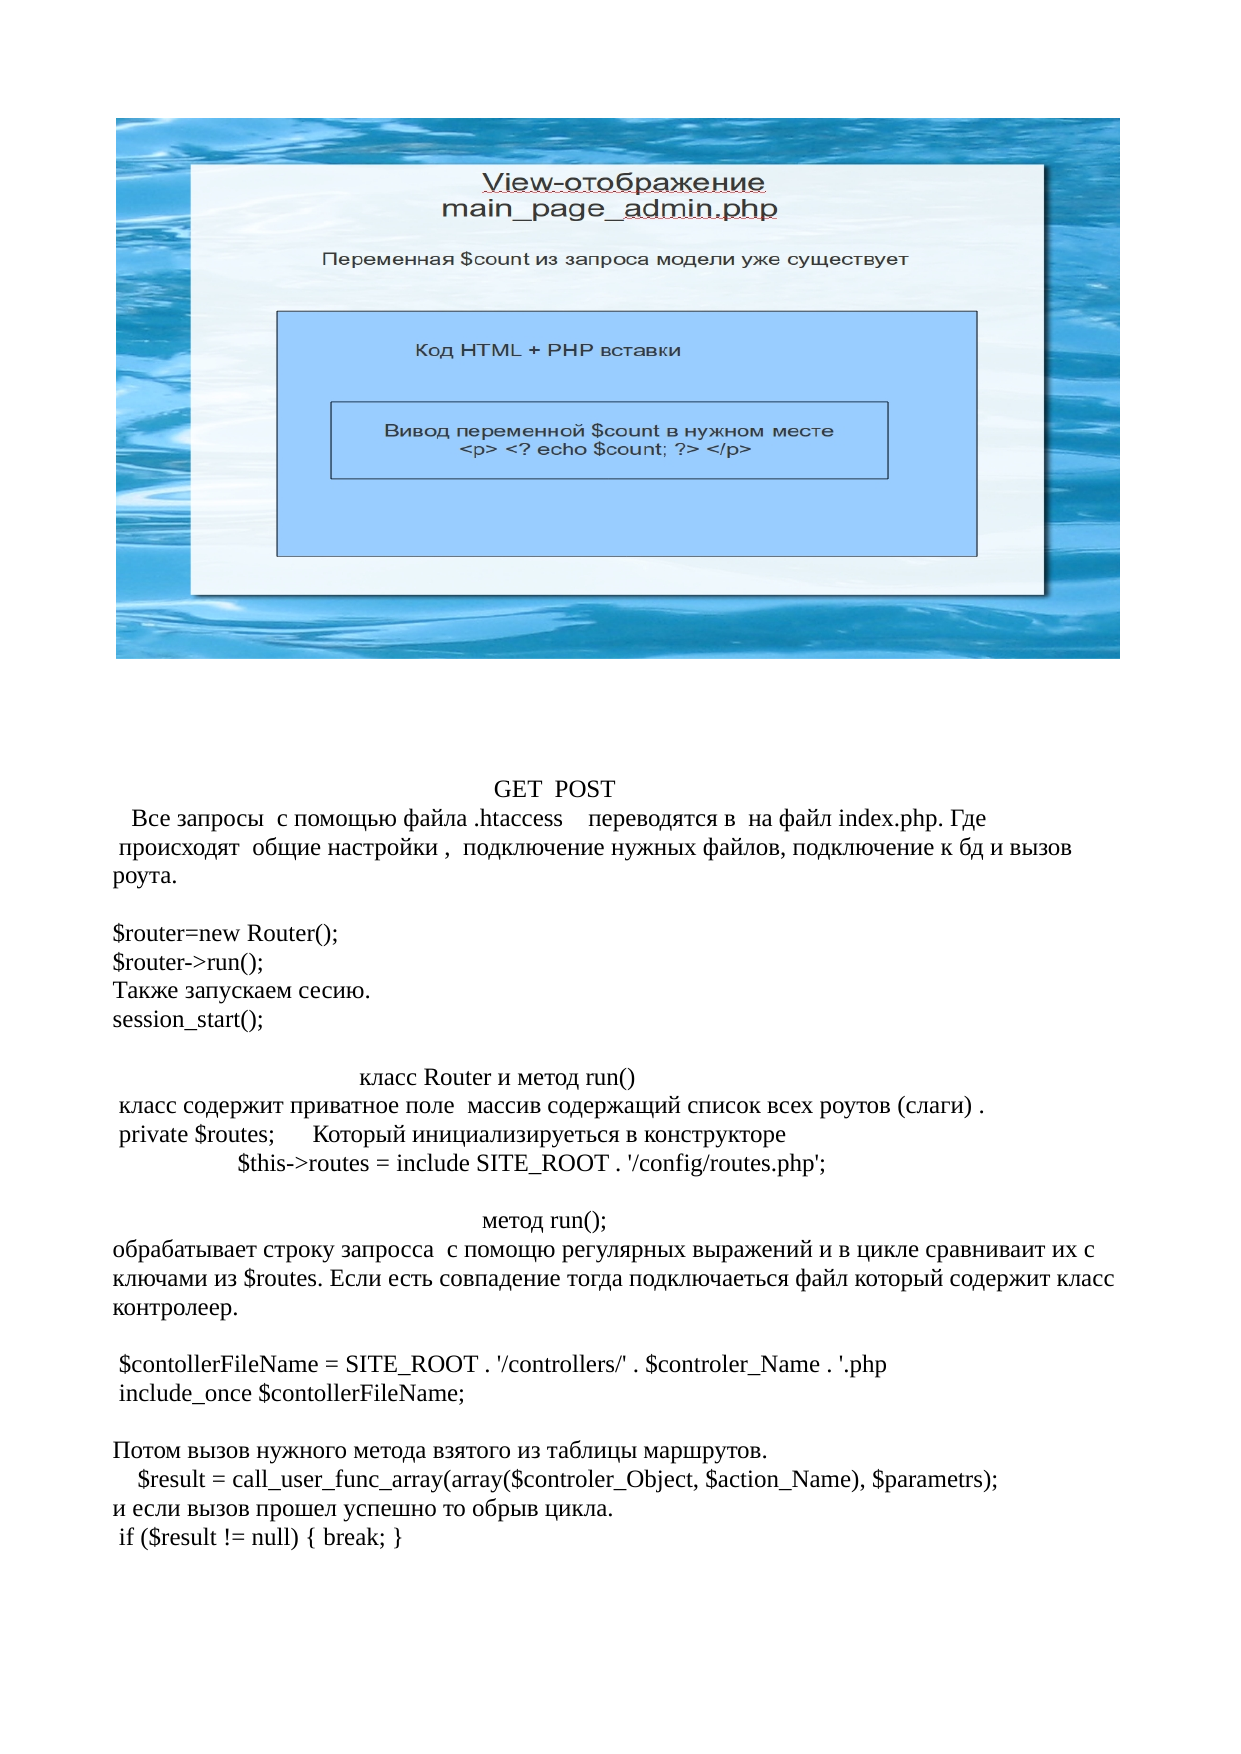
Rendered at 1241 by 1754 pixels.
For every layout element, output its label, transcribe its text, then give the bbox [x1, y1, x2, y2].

text Потом вызов нужного метода взятого из таблицы маршрутов. [112, 1435, 1123, 1464]
text $result = call_user_func_array(array($controler_Object, $action_Name), $parametrs); [112, 1464, 1123, 1493]
text private $routes; Который инициализируеться в конструкторе [112, 1119, 1123, 1148]
picture [116, 118, 1120, 659]
text $router->run(); [112, 947, 1123, 975]
text и если вызов прошел успешно то обрыв цикла. [112, 1493, 1123, 1522]
text метод run(); [112, 1205, 1123, 1234]
text Также запускаем сесию. [112, 975, 1123, 1004]
text $router=new Router(); [112, 918, 1123, 947]
text Все запросы с помощью файла .htaccess переводятся в на файл index.php. Где [112, 803, 1123, 832]
text обрабатывает строку запросса с помощю регулярных выражений и в цикле сравниваит их с ключами из $routes. Если есть совпадение тогда подключаеться файл который содержит класс контролеер. [112, 1234, 1123, 1320]
text $this->routes = include SITE_ROOT . '/config/routes.php'; [112, 1148, 1123, 1177]
text класс содержит приватное поле массив содержащий список всех роутов (слаги) . [112, 1090, 1123, 1119]
text происходят общие настройки , подключение нужных файлов, подключение к бд и вызов роута. [112, 832, 1123, 889]
text класс Router и метод run() [112, 1062, 1123, 1090]
text session_start(); [112, 1004, 1123, 1033]
text GET POST [112, 774, 1123, 803]
text if ($result != null) { break; } [112, 1522, 1123, 1550]
text include_once $contollerFileName; [112, 1378, 1123, 1407]
text $contollerFileName = SITE_ROOT . '/controllers/' . $controler_Name . '.php [112, 1349, 1123, 1378]
